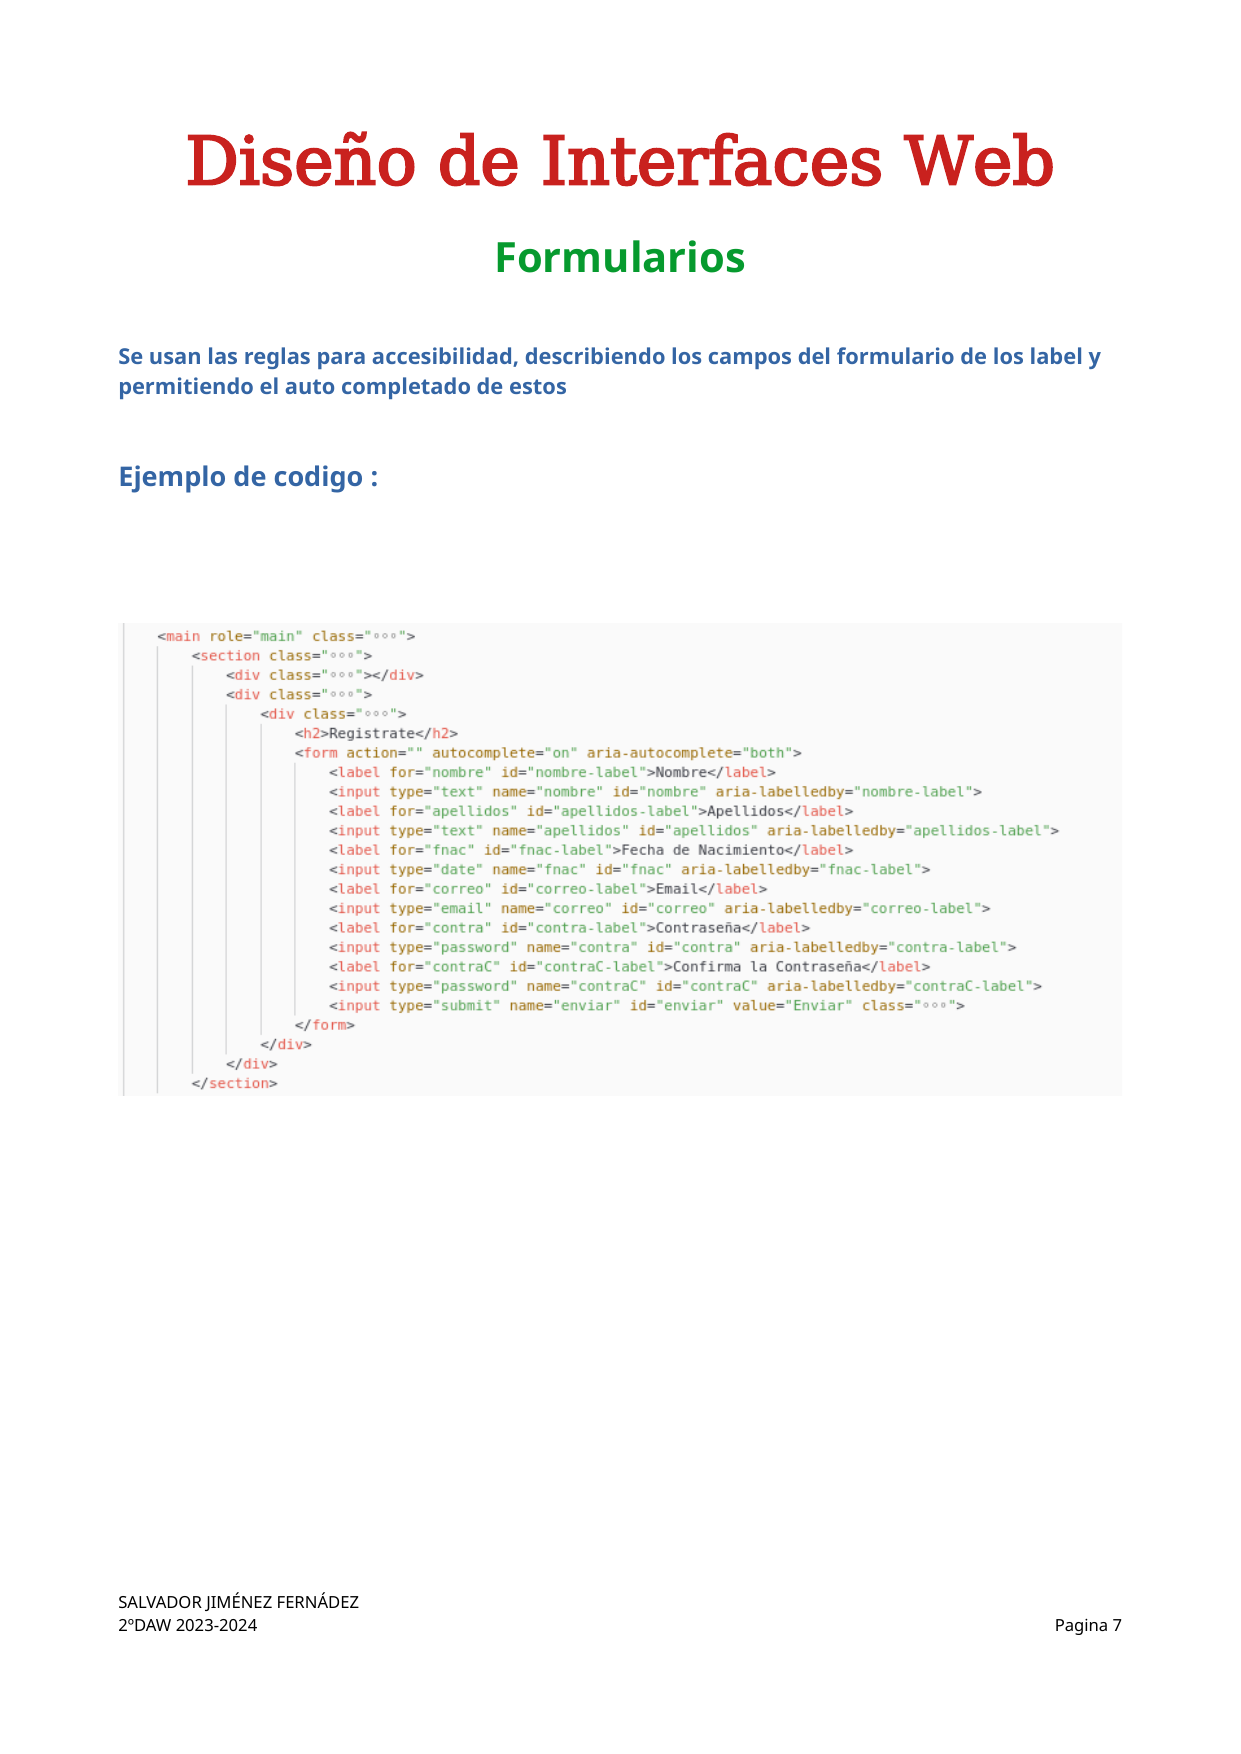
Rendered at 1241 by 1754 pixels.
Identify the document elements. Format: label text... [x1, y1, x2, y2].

picture [118, 623, 1123, 1096]
text Formularios [118, 228, 1122, 284]
text Se usan las reglas para accesibilidad, describiendo los campos del formulario de los label y permitiendo el auto completado de estos [118, 341, 1122, 401]
text Ejemplo de codigo : [118, 457, 1122, 494]
